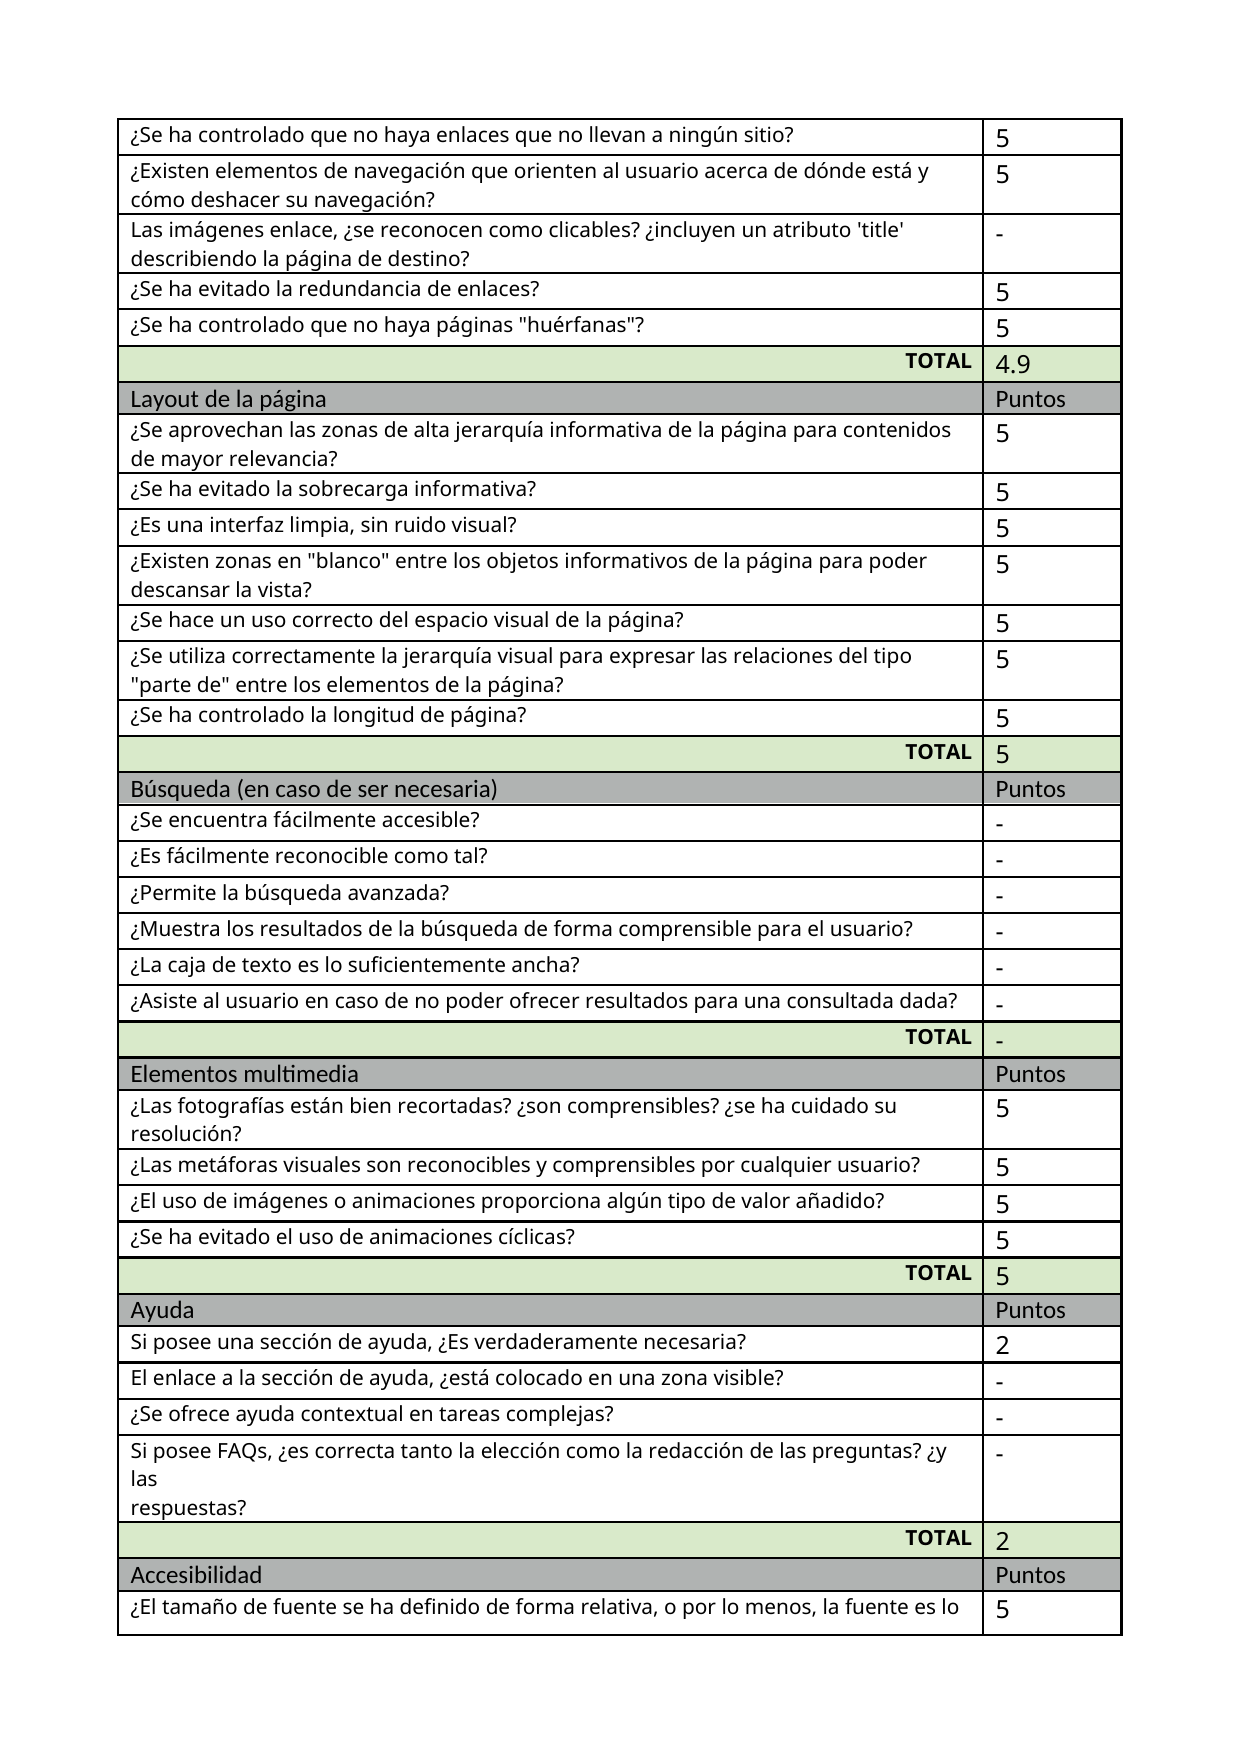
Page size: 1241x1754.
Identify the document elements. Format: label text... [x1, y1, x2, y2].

table_cell ¿La caja de texto es lo suﬁcientemente ancha? [119, 950, 982, 984]
table_cell Accesibilidad [119, 1559, 982, 1590]
table_cell TOTAL [119, 1259, 982, 1293]
table_cell 2 [984, 1327, 1120, 1361]
table_cell ¿Se aprovechan las zonas de alta jerarquía informativa de la página para contenidos de mayor relevancia? [119, 415, 982, 472]
table_cell ¿Se ofrece ayuda contextual en tareas complejas? [119, 1400, 982, 1434]
table_cell 5 [984, 120, 1120, 154]
table_cell 5 [984, 1223, 1120, 1256]
table_cell 5 [984, 1150, 1120, 1184]
table_cell ¿Se hace un uso correcto del espacio visual de la página? [119, 606, 982, 639]
table_cell Ayuda [119, 1295, 982, 1325]
table_cell Si posee FAQs, ¿es correcta tanto la elección como la redacción de las preguntas? ¿y las respuestas? [119, 1436, 982, 1521]
table_cell 5 [984, 274, 1120, 308]
table_cell 5 [984, 1592, 1120, 1634]
table_cell Puntos [984, 1295, 1120, 1325]
table_cell ¿El uso de imágenes o animaciones proporciona algún tipo de valor añadido? [119, 1186, 982, 1220]
table_cell ¿El tamaño de fuente se ha deﬁnido de forma relativa, o por lo menos, la fuente es lo [119, 1592, 982, 1634]
table_cell TOTAL [119, 1023, 982, 1056]
table_cell - [984, 806, 1120, 839]
table_cell - [984, 1400, 1120, 1434]
table_cell - [984, 1436, 1120, 1521]
table_cell ¿Es fácilmente reconocible como tal? [119, 842, 982, 876]
table_cell Puntos [984, 383, 1120, 413]
table_cell ¿Las fotografías están bien recortadas? ¿son comprensibles? ¿se ha cuidado su resolución? [119, 1091, 982, 1148]
table_cell 5 [984, 1091, 1120, 1148]
table_cell Si posee una sección de ayuda, ¿Es verdaderamente necesaria? [119, 1327, 982, 1361]
table_cell ¿Se ha evitado la sobrecarga informativa? [119, 474, 982, 508]
table_cell - [984, 842, 1120, 876]
table_cell 5 [984, 310, 1120, 344]
table_cell TOTAL [119, 1523, 982, 1557]
table_cell 4.9 [984, 347, 1120, 381]
table_cell - [984, 950, 1120, 984]
table_cell - [984, 1023, 1120, 1056]
table_cell ¿Se ha controlado la longitud de página? [119, 701, 982, 735]
table_cell - [984, 215, 1120, 272]
table_cell Puntos [984, 1559, 1120, 1590]
table_cell 5 [984, 415, 1120, 472]
table_cell ¿Muestra los resultados de la búsqueda de forma comprensible para el usuario? [119, 914, 982, 948]
table_cell 5 [984, 156, 1120, 213]
table_cell - [984, 914, 1120, 948]
table_cell 2 [984, 1523, 1120, 1557]
table_cell ¿Se ha controlado que no haya páginas "huérfanas"? [119, 310, 982, 344]
table_cell 5 [984, 510, 1120, 544]
table_cell ¿Permite la búsqueda avanzada? [119, 878, 982, 912]
table_cell 5 [984, 701, 1120, 735]
table_cell - [984, 878, 1120, 912]
table_cell Layout de la página [119, 383, 982, 413]
table_cell 5 [984, 606, 1120, 639]
table_cell ¿Se utiliza correctamente la jerarquía visual para expresar las relaciones del tipo "parte de" entre los elementos de la página? [119, 642, 982, 698]
table_cell Puntos [984, 773, 1120, 803]
table_cell 5 [984, 737, 1120, 771]
table_cell ¿Existen zonas en "blanco" entre los objetos informativos de la página para poder descansar la vista? [119, 547, 982, 603]
table_cell ¿Se ha evitado la redundancia de enlaces? [119, 274, 982, 308]
table_cell El enlace a la sección de ayuda, ¿está colocado en una zona visible? [119, 1364, 982, 1397]
table_cell ¿Las metáforas visuales son reconocibles y comprensibles por cualquier usuario? [119, 1150, 982, 1184]
table_cell 5 [984, 1259, 1120, 1293]
table_cell ¿Se ha controlado que no haya enlaces que no llevan a ningún sitio? [119, 120, 982, 154]
table_cell ¿Asiste al usuario en caso de no poder ofrecer resultados para una consultada dada? [119, 986, 982, 1020]
table_cell ¿Se encuentra fácilmente accesible? [119, 806, 982, 839]
table_cell Las imágenes enlace, ¿se reconocen como clicables? ¿incluyen un atributo 'title' describiendo la página de destino? [119, 215, 982, 272]
table_cell ¿Se ha evitado el uso de animaciones cíclicas? [119, 1223, 982, 1256]
table_cell - [984, 986, 1120, 1020]
table_cell Elementos multimedia [119, 1059, 982, 1089]
table_cell 5 [984, 547, 1120, 603]
table_cell 5 [984, 1186, 1120, 1220]
table_cell ¿Existen elementos de navegación que orienten al usuario acerca de dónde está y cómo deshacer su navegación? [119, 156, 982, 213]
table_cell Búsqueda (en caso de ser necesaria) [119, 773, 982, 803]
table_cell - [984, 1364, 1120, 1397]
table_cell Puntos [984, 1059, 1120, 1089]
table_cell 5 [984, 642, 1120, 698]
table_cell ¿Es una interfaz limpia, sin ruido visual? [119, 510, 982, 544]
table_cell 5 [984, 474, 1120, 508]
table_cell TOTAL [119, 347, 982, 381]
table_cell TOTAL [119, 737, 982, 771]
